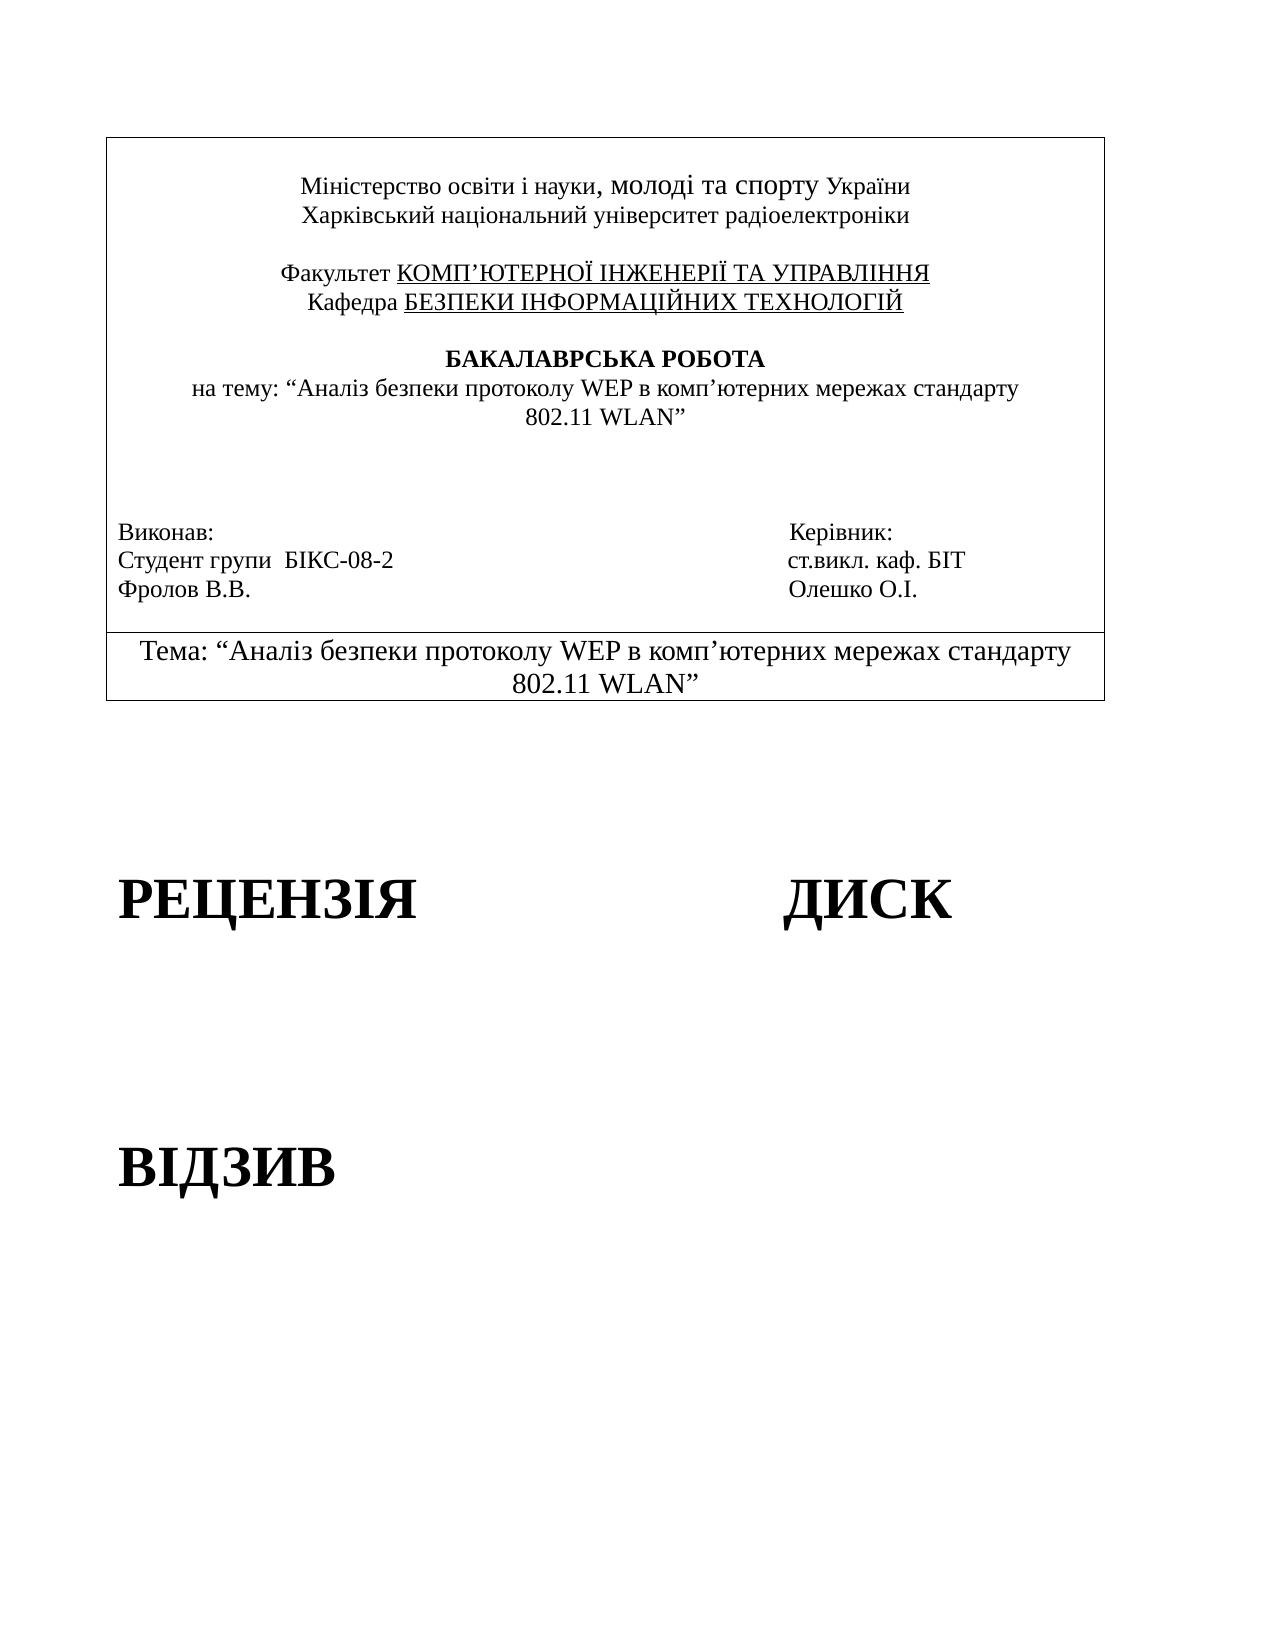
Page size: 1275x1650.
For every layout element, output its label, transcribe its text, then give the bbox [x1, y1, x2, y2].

table_header Міністерство освіти і науки, молоді та спорту України Харківський національний університет радіоелектроніки Факультет КОМП’ЮТЕРНОЇ ІНЖЕНЕРІЇ ТА УПРАВЛІННЯ Кафедра БЕЗПЕКИ ІНФОРМАЦІЙНИХ ТЕХНОЛОГІЙ БАКАЛАВРСЬКА РОБОТА на тему: “Аналіз безпеки протоколу WEP в комп’ютерних мережах стандарту 802.11 WLAN” Виконав: Керівник: Студент групи БІКС-08-2 ст.викл. каф. БІТ Фролов В.В. Олешко О.І. [107, 138, 1104, 632]
text РЕЦЕНЗІЯ ДИСК [118, 864, 1157, 931]
text ВІДЗИВ [118, 1132, 1157, 1199]
table_cell Тема: “Аналіз безпеки протоколу WEP в комп’ютерних мережах стандарту 802.11 WLAN” [107, 633, 1104, 700]
